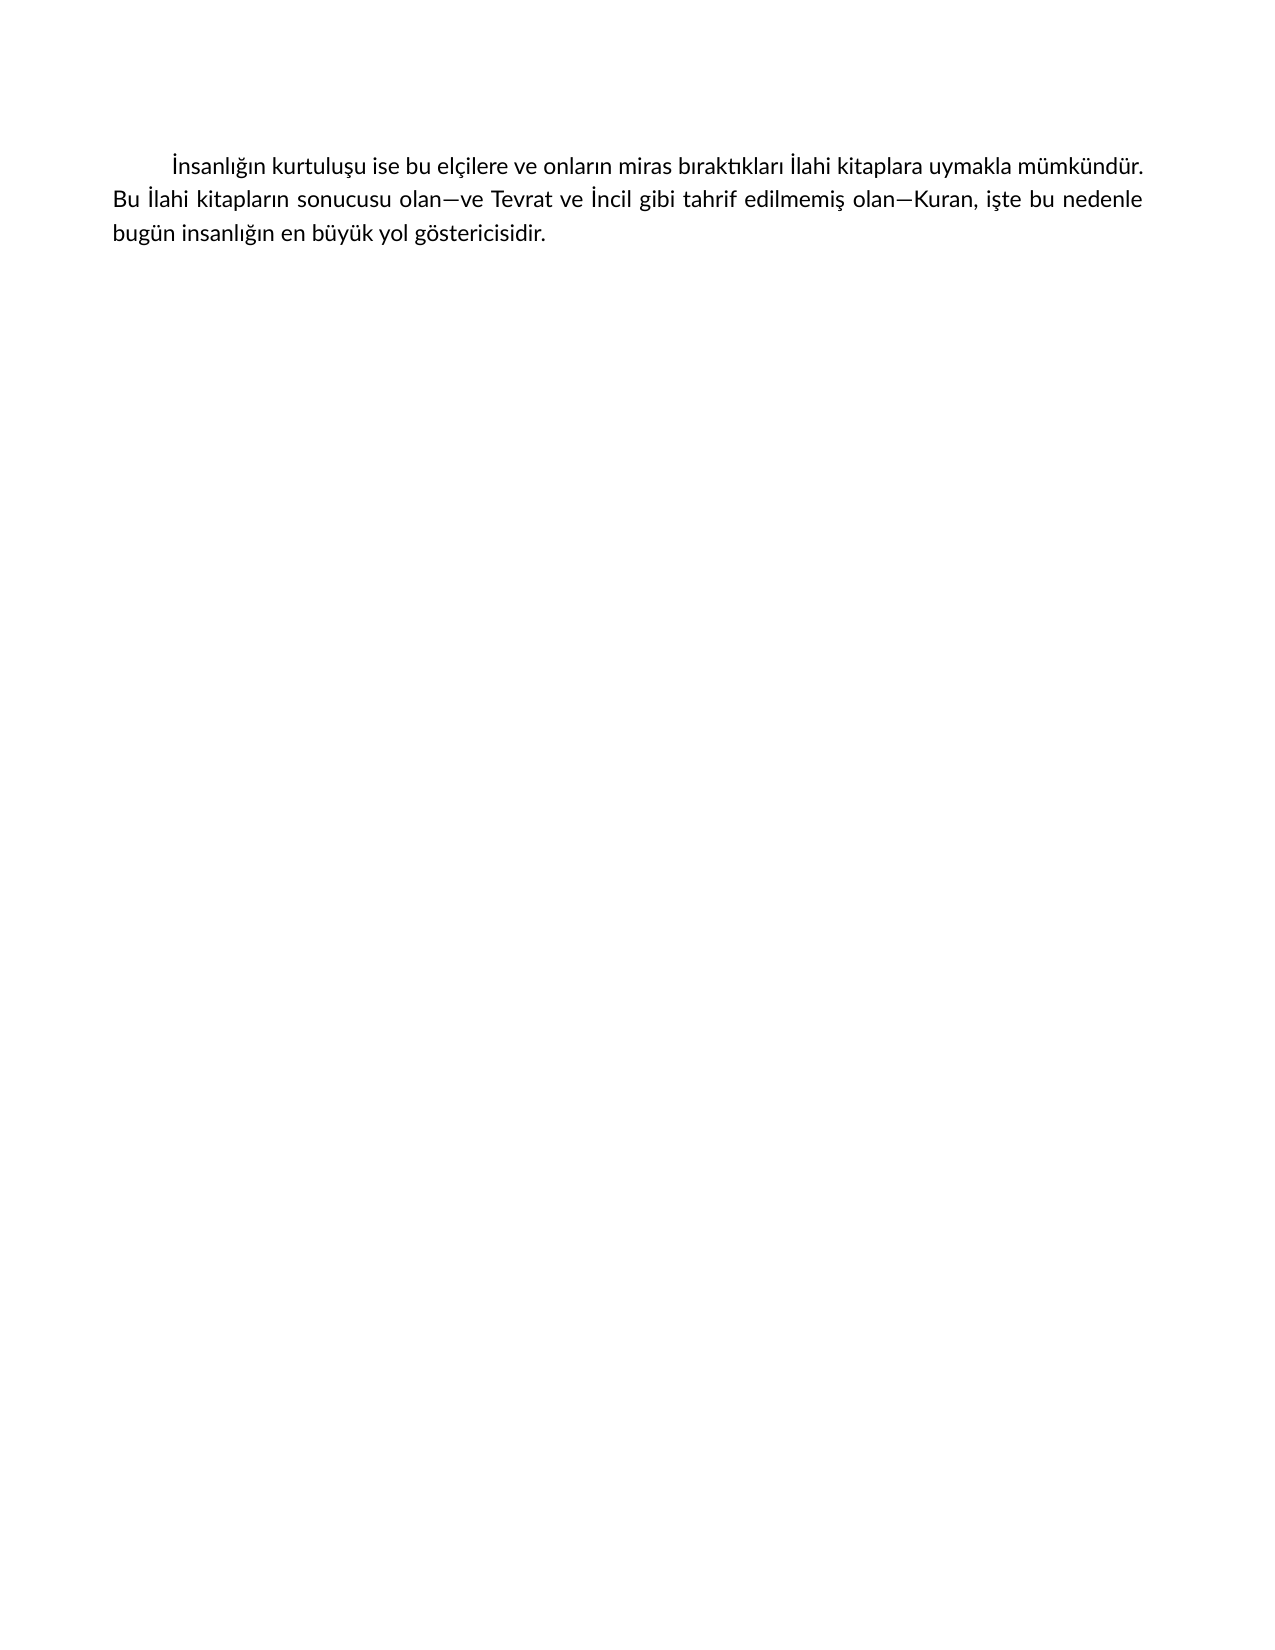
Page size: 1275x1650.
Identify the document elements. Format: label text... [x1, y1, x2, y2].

text İnsanlığın kurtuluşu ise bu elçilere ve onların miras bıraktıkları İlahi kitaplara uymakla mümkündür. Bu İlahi kitapların sonucusu olan—ve Tevrat ve İncil gibi tahrif edilmemiş olan—Kuran, işte bu nedenle bugün insanlığın en büyük yol göstericisidir. [112, 148, 1145, 248]
